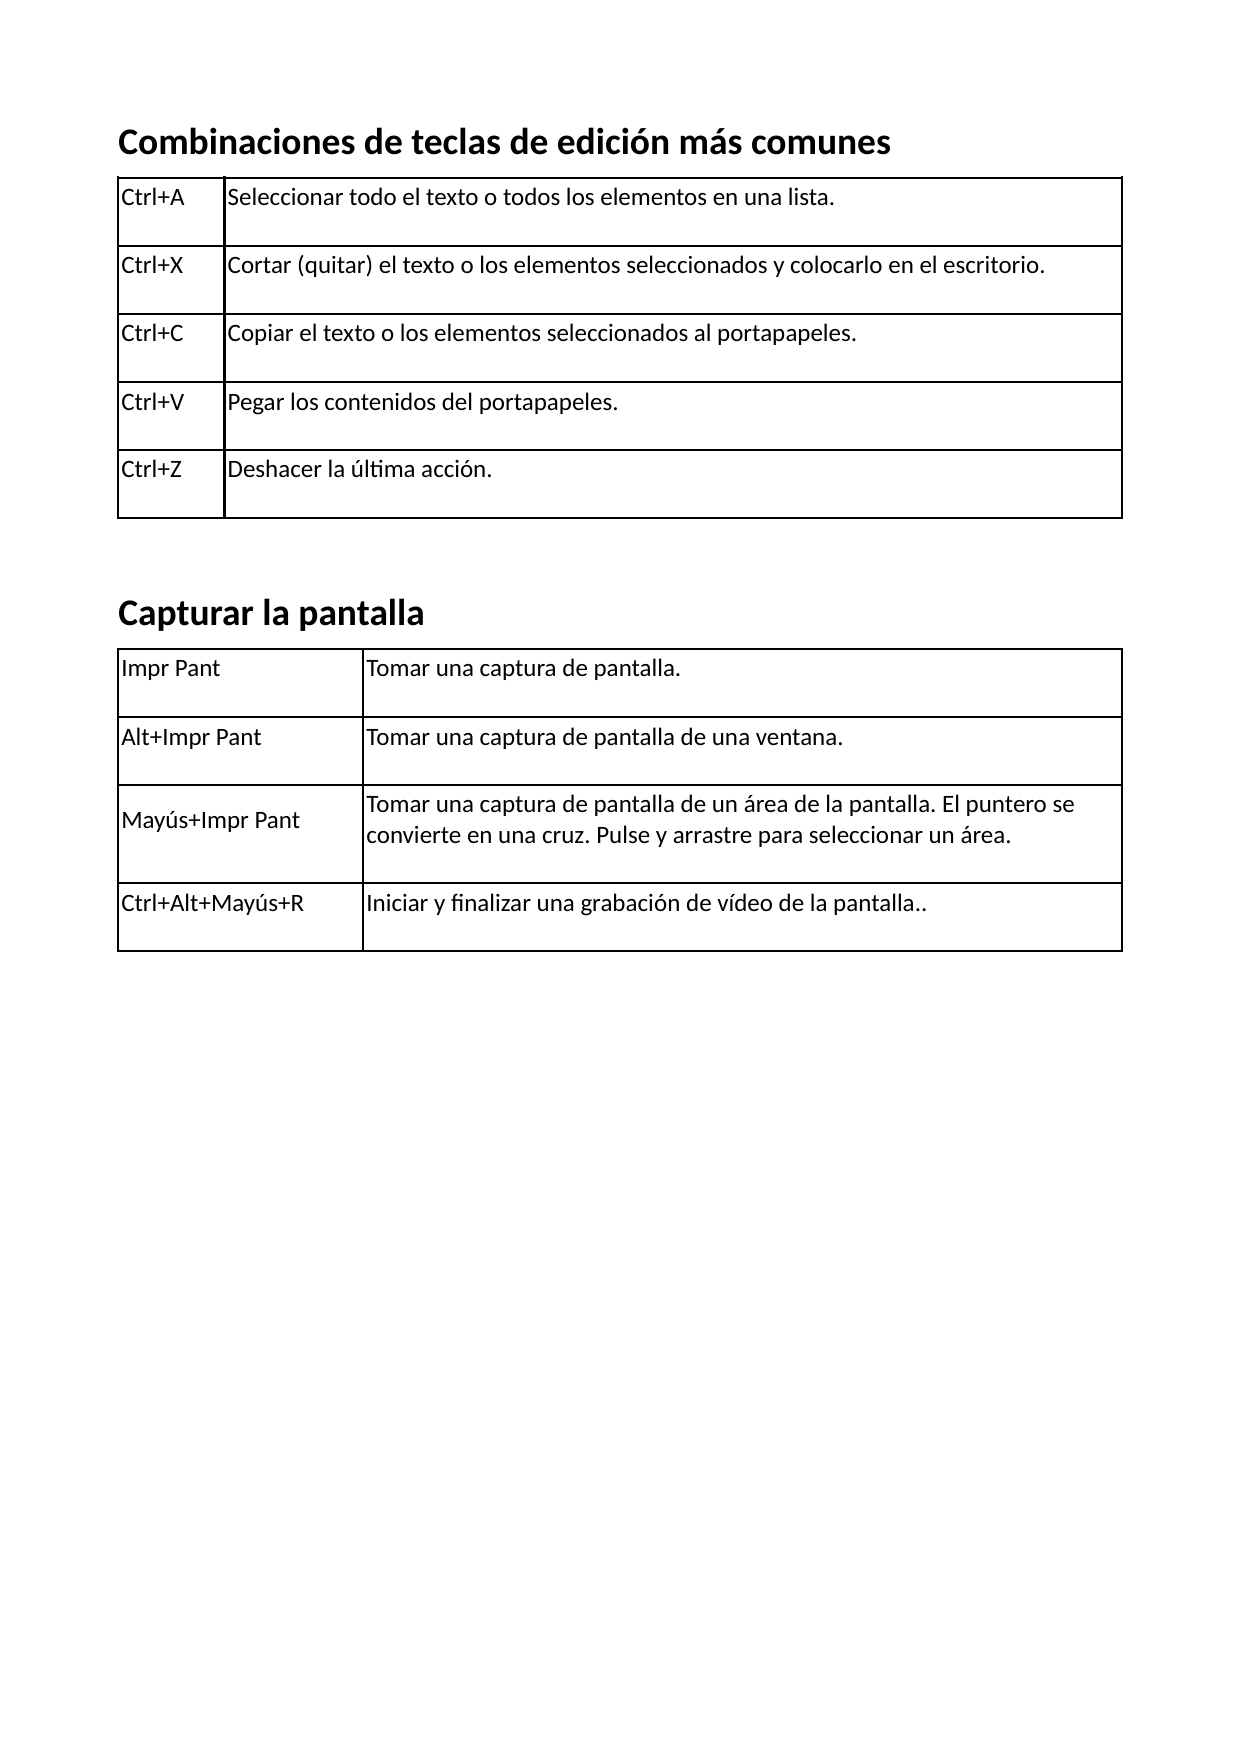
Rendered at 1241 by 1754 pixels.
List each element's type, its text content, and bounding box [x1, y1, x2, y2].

table_cell Ctrl+C [119, 315, 223, 381]
table_header Tomar una captura de pantalla. [364, 650, 1121, 716]
table_cell Ctrl+X [119, 247, 223, 312]
table_cell Ctrl+V [119, 383, 223, 448]
table_header Ctrl+A [119, 179, 223, 244]
table_cell Ctrl+Z [119, 451, 223, 517]
table_cell Tomar una captura de pantalla de un área de la pantalla. El puntero se convierte en una cruz. Pulse y arrastre para seleccionar un área. [364, 786, 1121, 882]
table_cell Cortar (quitar) el texto o los elementos seleccionados y colocarlo en el escritorio. [226, 247, 1121, 312]
table_header Seleccionar todo el texto o todos los elementos en una lista. [226, 179, 1121, 244]
table_cell Mayús+Impr Pant [119, 786, 362, 882]
table_cell Iniciar y finalizar una grabación de vídeo de la pantalla.. [364, 884, 1121, 950]
subtitle Capturar la pantalla [118, 589, 1122, 635]
table_cell Alt+Impr Pant [119, 718, 362, 783]
table_cell Pegar los contenidos del portapapeles. [226, 383, 1121, 448]
table_header Impr Pant [119, 650, 362, 716]
table_cell Tomar una captura de pantalla de una ventana. [364, 718, 1121, 783]
subtitle Combinaciones de teclas de edición más comunes [118, 118, 1122, 164]
table_cell Deshacer la última acción. [226, 451, 1121, 517]
table_cell Copiar el texto o los elementos seleccionados al portapapeles. [226, 315, 1121, 381]
table_cell Ctrl+Alt+Mayús+R [119, 884, 362, 950]
